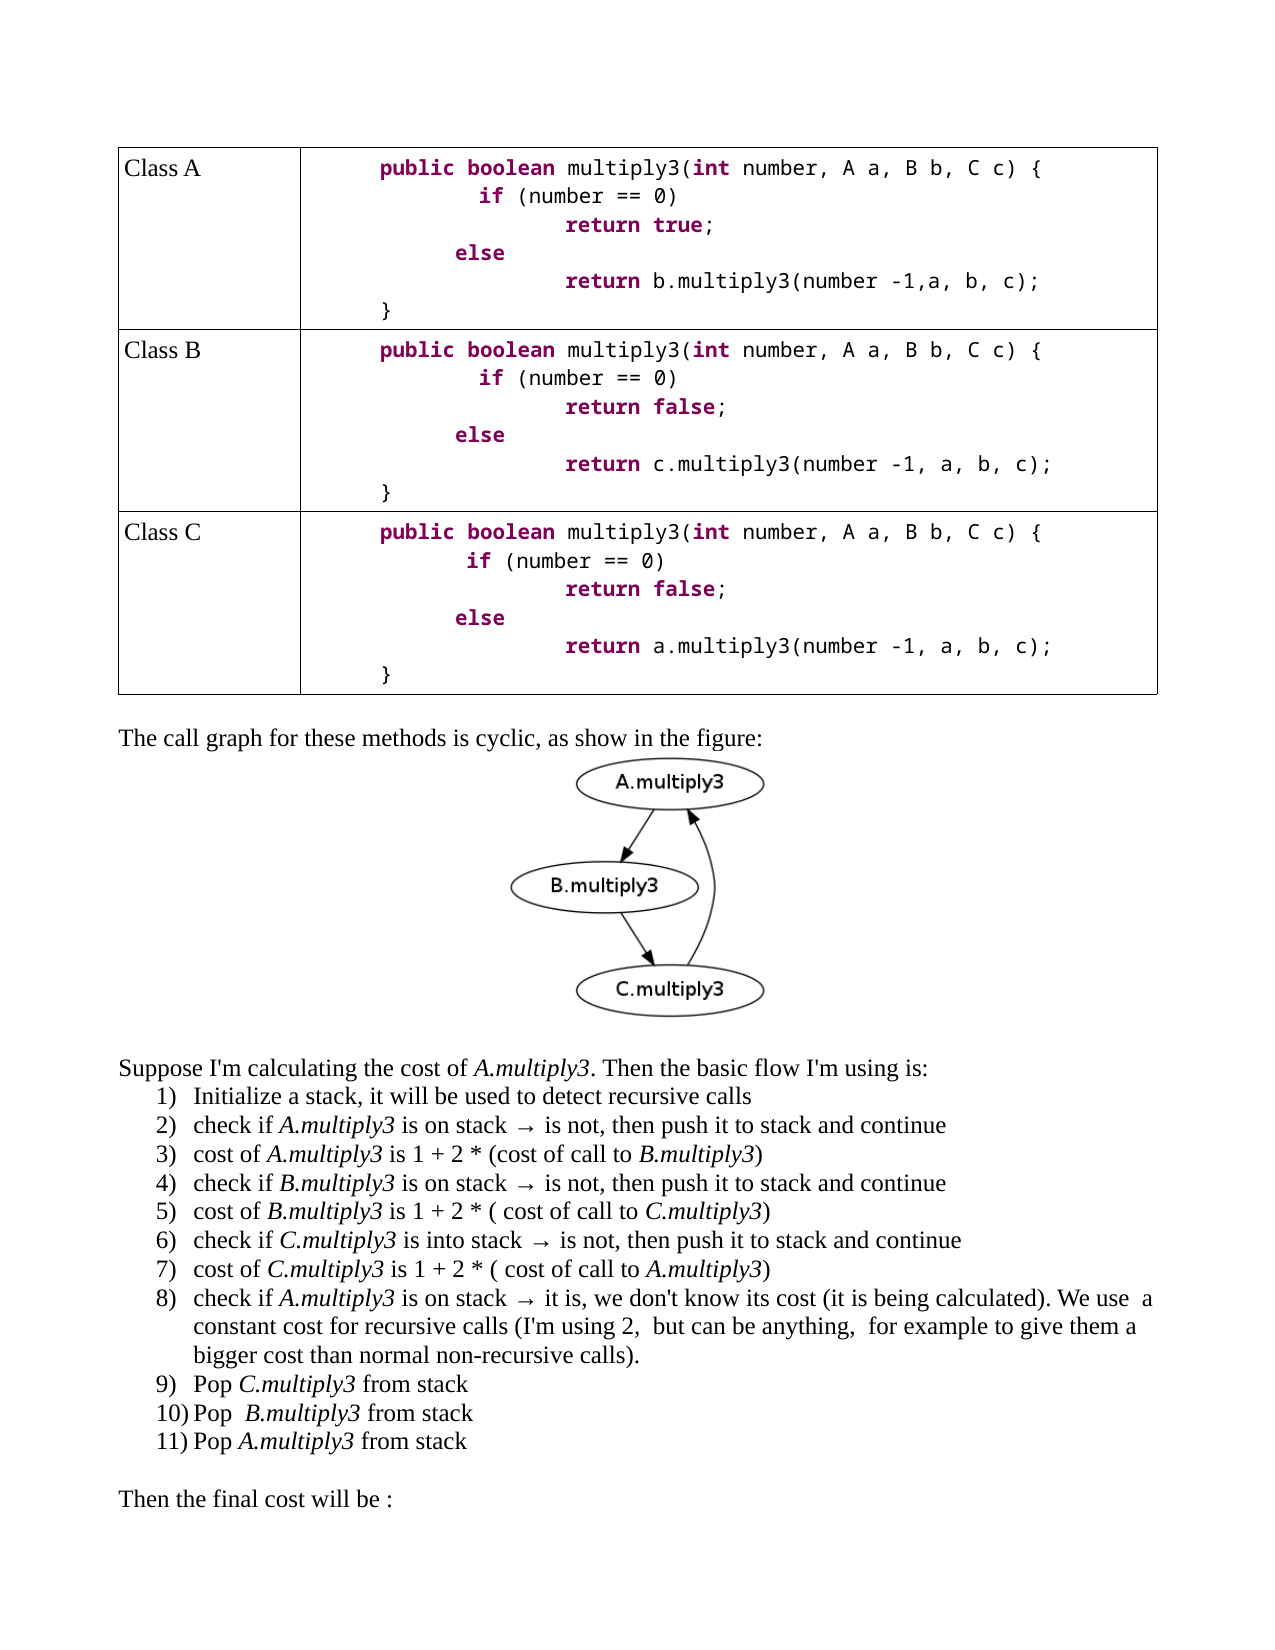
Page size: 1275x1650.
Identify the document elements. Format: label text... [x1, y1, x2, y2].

text The call graph for these methods is cyclic, as show in the figure: [118, 723, 1157, 751]
list cost of B.multiply3 is 1 + 2 * ( cost of call to C.multiply3) [156, 1196, 1157, 1225]
list check if A.multiply3 is on stack → it is, we don't know its cost (it is being calculated). We use a constant cost for recursive calls (I'm using 2, but can be anything, for example to give them a bigger cost than normal non-recursive calls). [156, 1283, 1157, 1369]
list cost of C.multiply3 is 1 + 2 * ( cost of call to A.multiply3) [156, 1254, 1157, 1283]
list check if C.multiply3 is into stack → is not, then push it to stack and continue [156, 1225, 1157, 1254]
text Suppose I'm calculating the cost of A.multiply3. Then the basic flow I'm using is: [118, 1053, 1157, 1081]
list check if B.multiply3 is on stack → is not, then push it to stack and continue [156, 1168, 1157, 1196]
list cost of A.multiply3 is 1 + 2 * (cost of call to B.multiply3) [156, 1139, 1157, 1168]
table_cell public boolean multiply3(int number, A a, B b, C c) { if (number == 0) return false; else return a.multiply3(number -1, a, b, c); } [301, 512, 1157, 694]
table_header Class A [119, 148, 300, 329]
table_cell Class B [119, 330, 300, 511]
text Then the final cost will be : [118, 1484, 1157, 1513]
table_cell public boolean multiply3(int number, A a, B b, C c) { if (number == 0) return false; else return c.multiply3(number -1, a, b, c); } [301, 330, 1157, 511]
table_cell Class C [119, 512, 300, 694]
list check if A.multiply3 is on stack → is not, then push it to stack and continue [156, 1110, 1157, 1139]
table_header public boolean multiply3(int number, A a, B b, C c) { if (number == 0) return true; else return b.multiply3(number -1,a, b, c); } [301, 148, 1157, 329]
list Initialize a stack, it will be used to detect recursive calls [156, 1081, 1157, 1110]
picture [506, 753, 769, 1023]
list Pop C.multiply3 from stack [156, 1369, 1157, 1398]
list Pop A.multiply3 from stack [156, 1426, 1157, 1455]
list Pop B.multiply3 from stack [156, 1398, 1157, 1426]
